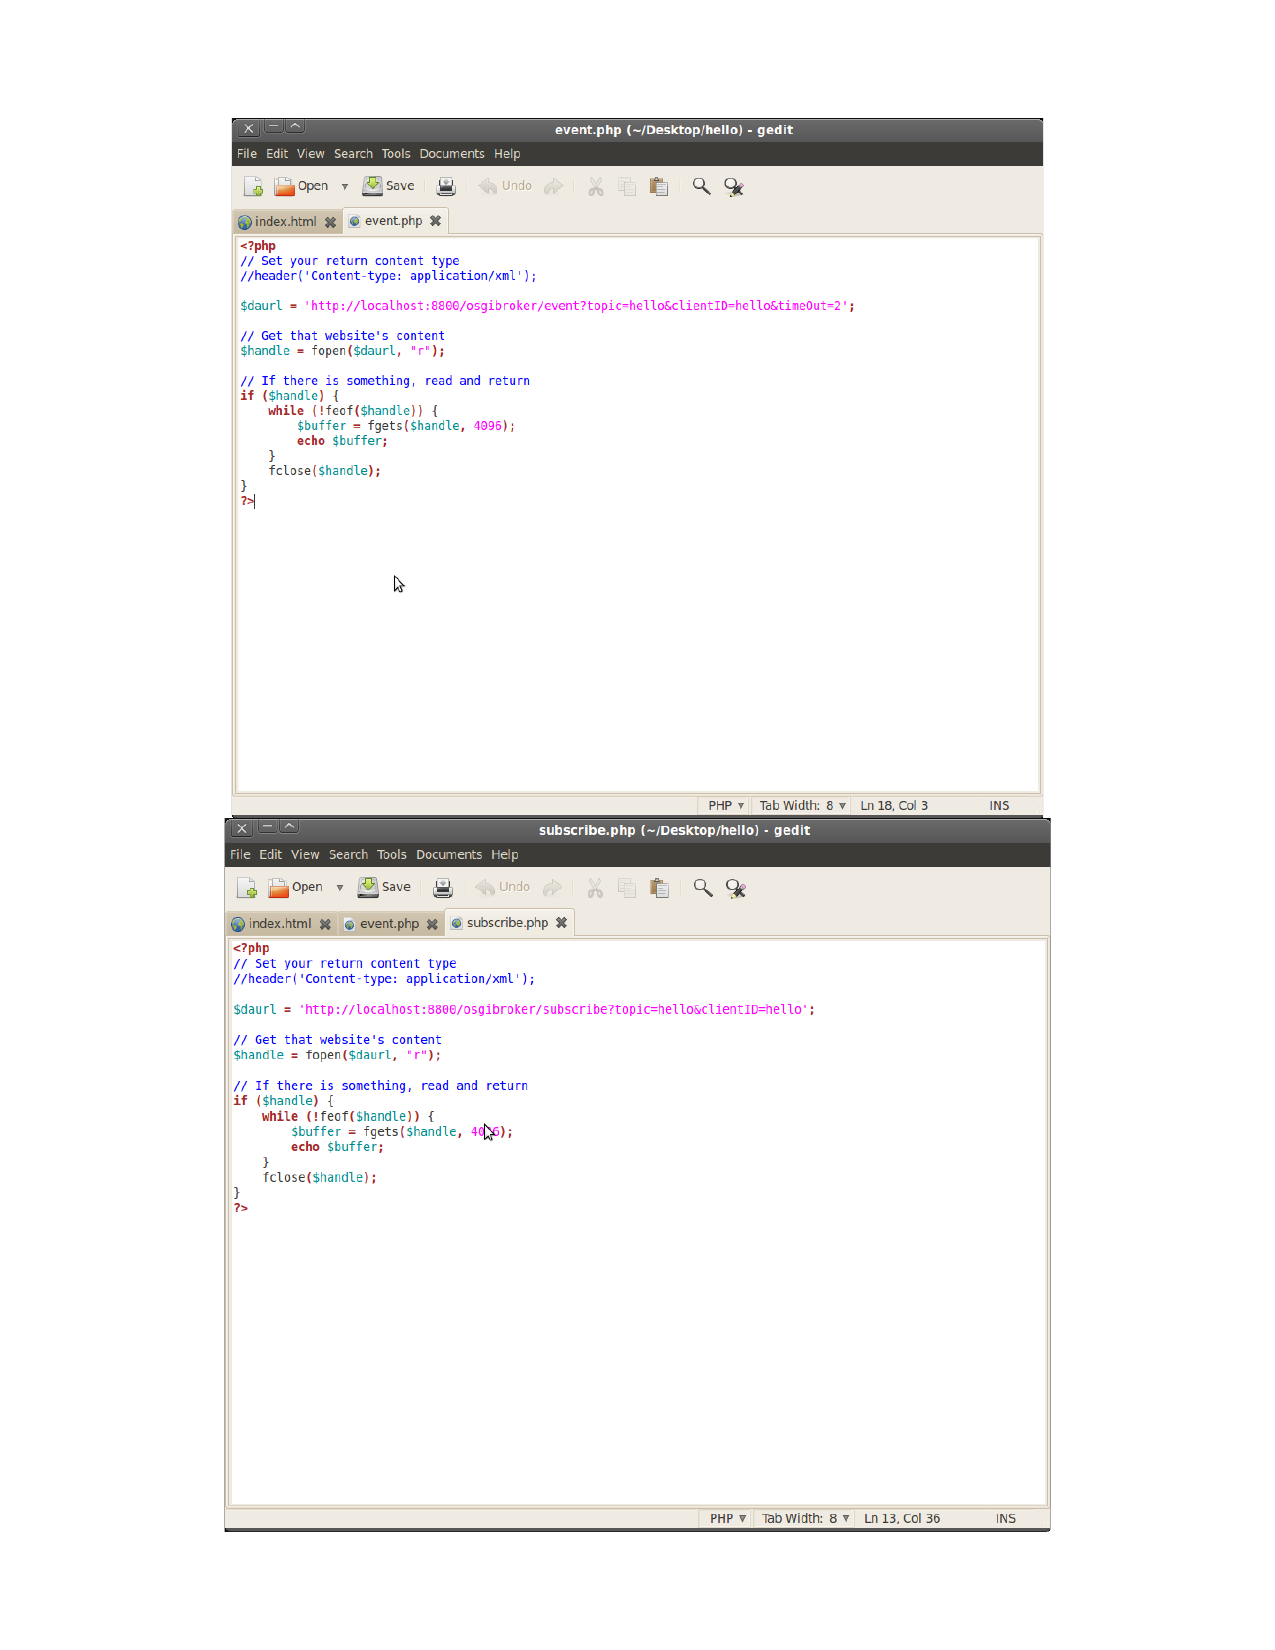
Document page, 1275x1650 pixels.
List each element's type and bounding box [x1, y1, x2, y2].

picture [224, 118, 1051, 1532]
